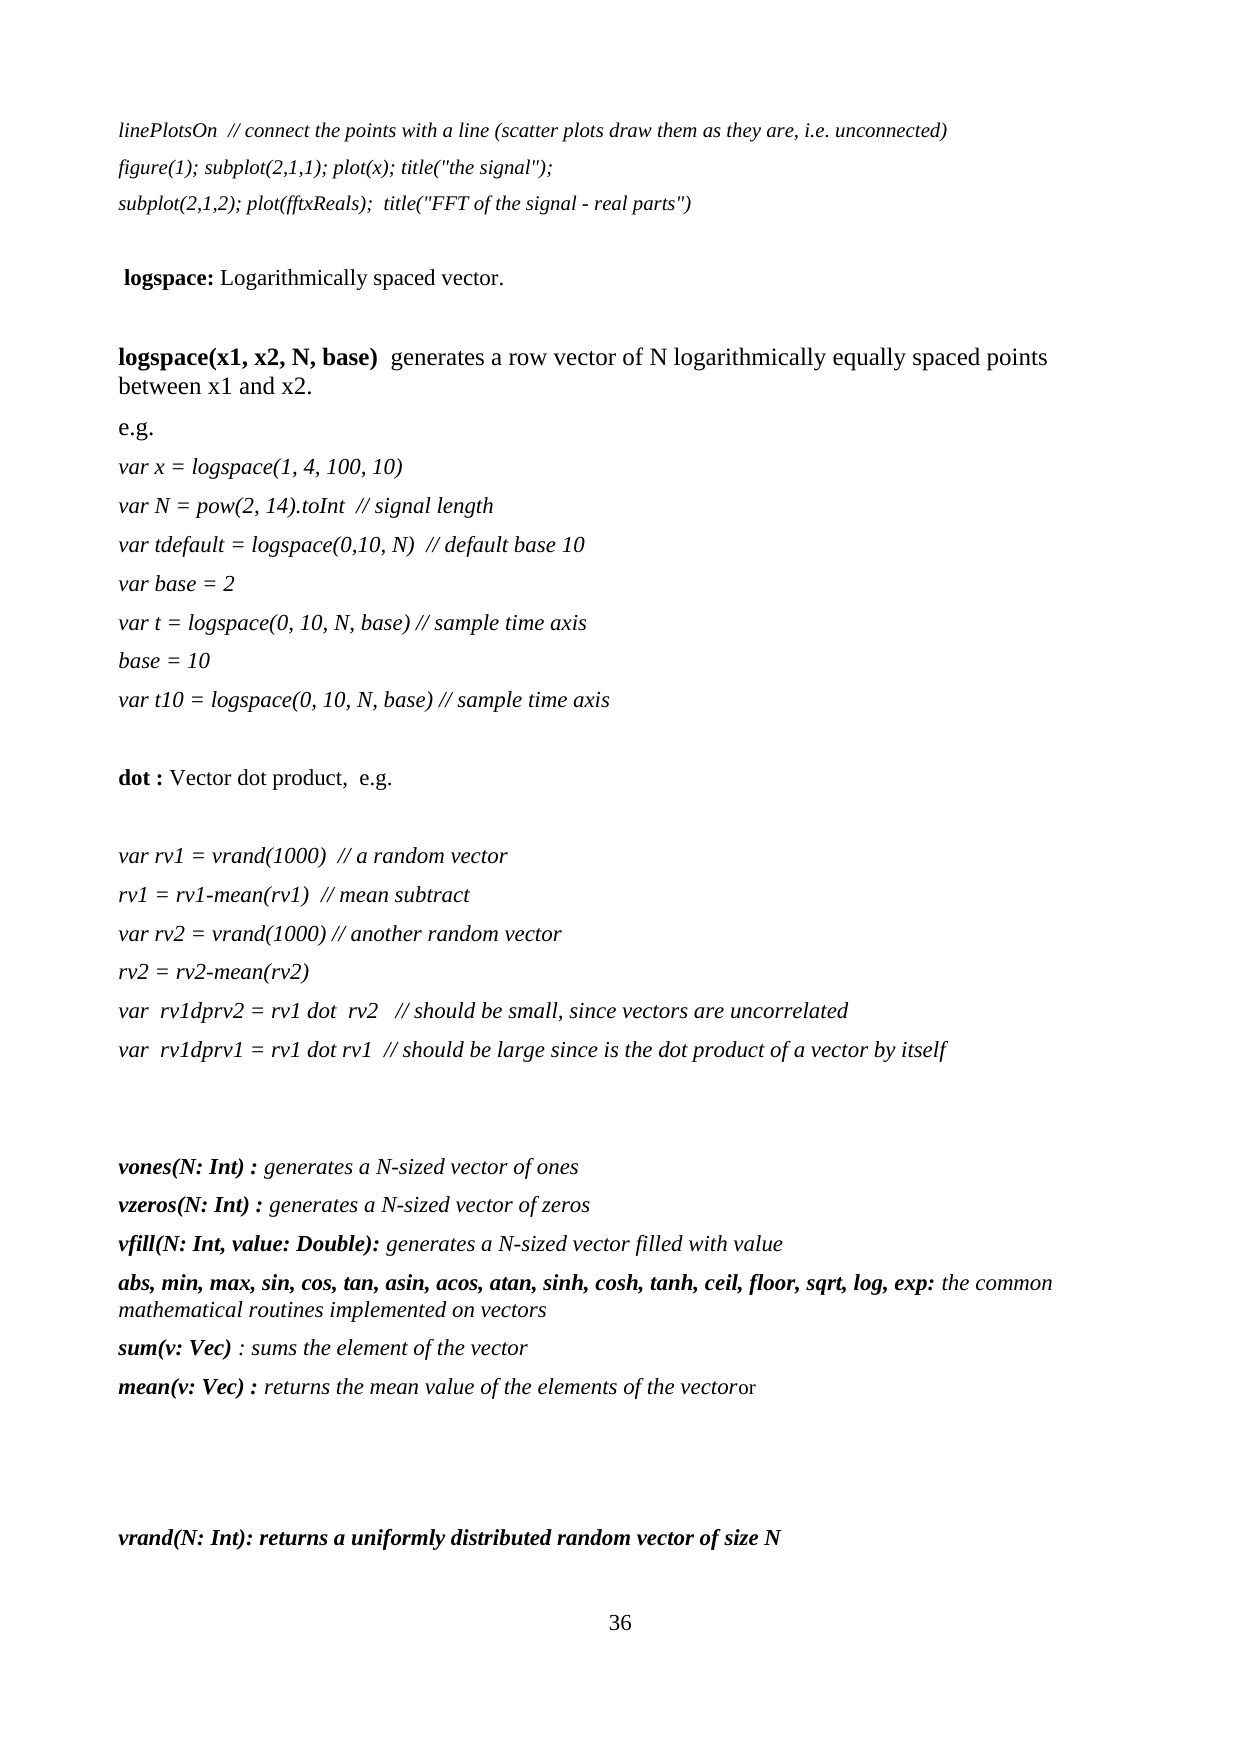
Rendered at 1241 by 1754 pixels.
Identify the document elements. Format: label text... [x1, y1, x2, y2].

text figure(1); subplot(2,1,1); plot(x); title("the signal"); [118, 155, 1122, 179]
text rv2 = rv2-mean(rv2) [118, 958, 1122, 985]
text subplot(2,1,2); plot(fftxReals); title("FFT of the signal - real parts") [118, 191, 1122, 215]
text rv1 = rv1-mean(rv1) // mean subtract [118, 881, 1122, 907]
text logspace: Logarithmically spaced vector. [118, 264, 1122, 291]
text sum(v: Vec) : sums the element of the vector [118, 1334, 1122, 1361]
text var rv2 = vrand(1000) // another random vector [118, 919, 1122, 946]
text var rv1dprv2 = rv1 dot rv2 // should be small, since vectors are uncorrelated [118, 997, 1122, 1024]
text e.g. [118, 412, 1122, 441]
text mean(v: Vec) : returns the mean value of the elements of the vectoror [118, 1373, 1122, 1400]
text vrand(N: Int): returns a uniformly distributed random vector of size N [118, 1524, 1122, 1551]
text var rv1 = vrand(1000) // a random vector [118, 842, 1122, 868]
text var N = pow(2, 14).toInt // signal length [118, 492, 1122, 518]
text var t = logspace(0, 10, N, base) // sample time axis [118, 609, 1122, 635]
text vfill(N: Int, value: Double): generates a N-sized vector filled with value [118, 1230, 1122, 1257]
text var rv1dprv1 = rv1 dot rv1 // should be large since is the dot product of a vector by itself [118, 1036, 1122, 1062]
text var t10 = logspace(0, 10, N, base) // sample time axis [118, 686, 1122, 713]
text var tdefault = logspace(0,10, N) // default base 10 [118, 531, 1122, 557]
text linePlotsOn // connect the points with a line (scatter plots draw them as they are, i.e. unconnected) [118, 118, 1122, 142]
text var base = 2 [118, 570, 1122, 596]
text abs, min, max, sin, cos, tan, asin, acos, atan, sinh, cosh, tanh, ceil, floor, sqrt, log, exp: the common mathematical routines implemented on vectors [118, 1269, 1122, 1322]
text dot : Vector dot product, e.g. [118, 764, 1122, 791]
text logspace(x1, x2, N, base) generates a row vector of N logarithmically equally spaced points between x1 and x2. [118, 342, 1122, 399]
text var x = logspace(1, 4, 100, 10) [118, 453, 1122, 480]
text vones(N: Int) : generates a N-sized vector of ones [118, 1153, 1122, 1179]
text vzeros(N: Int) : generates a N-sized vector of zeros [118, 1192, 1122, 1218]
text base = 10 [118, 648, 1122, 674]
